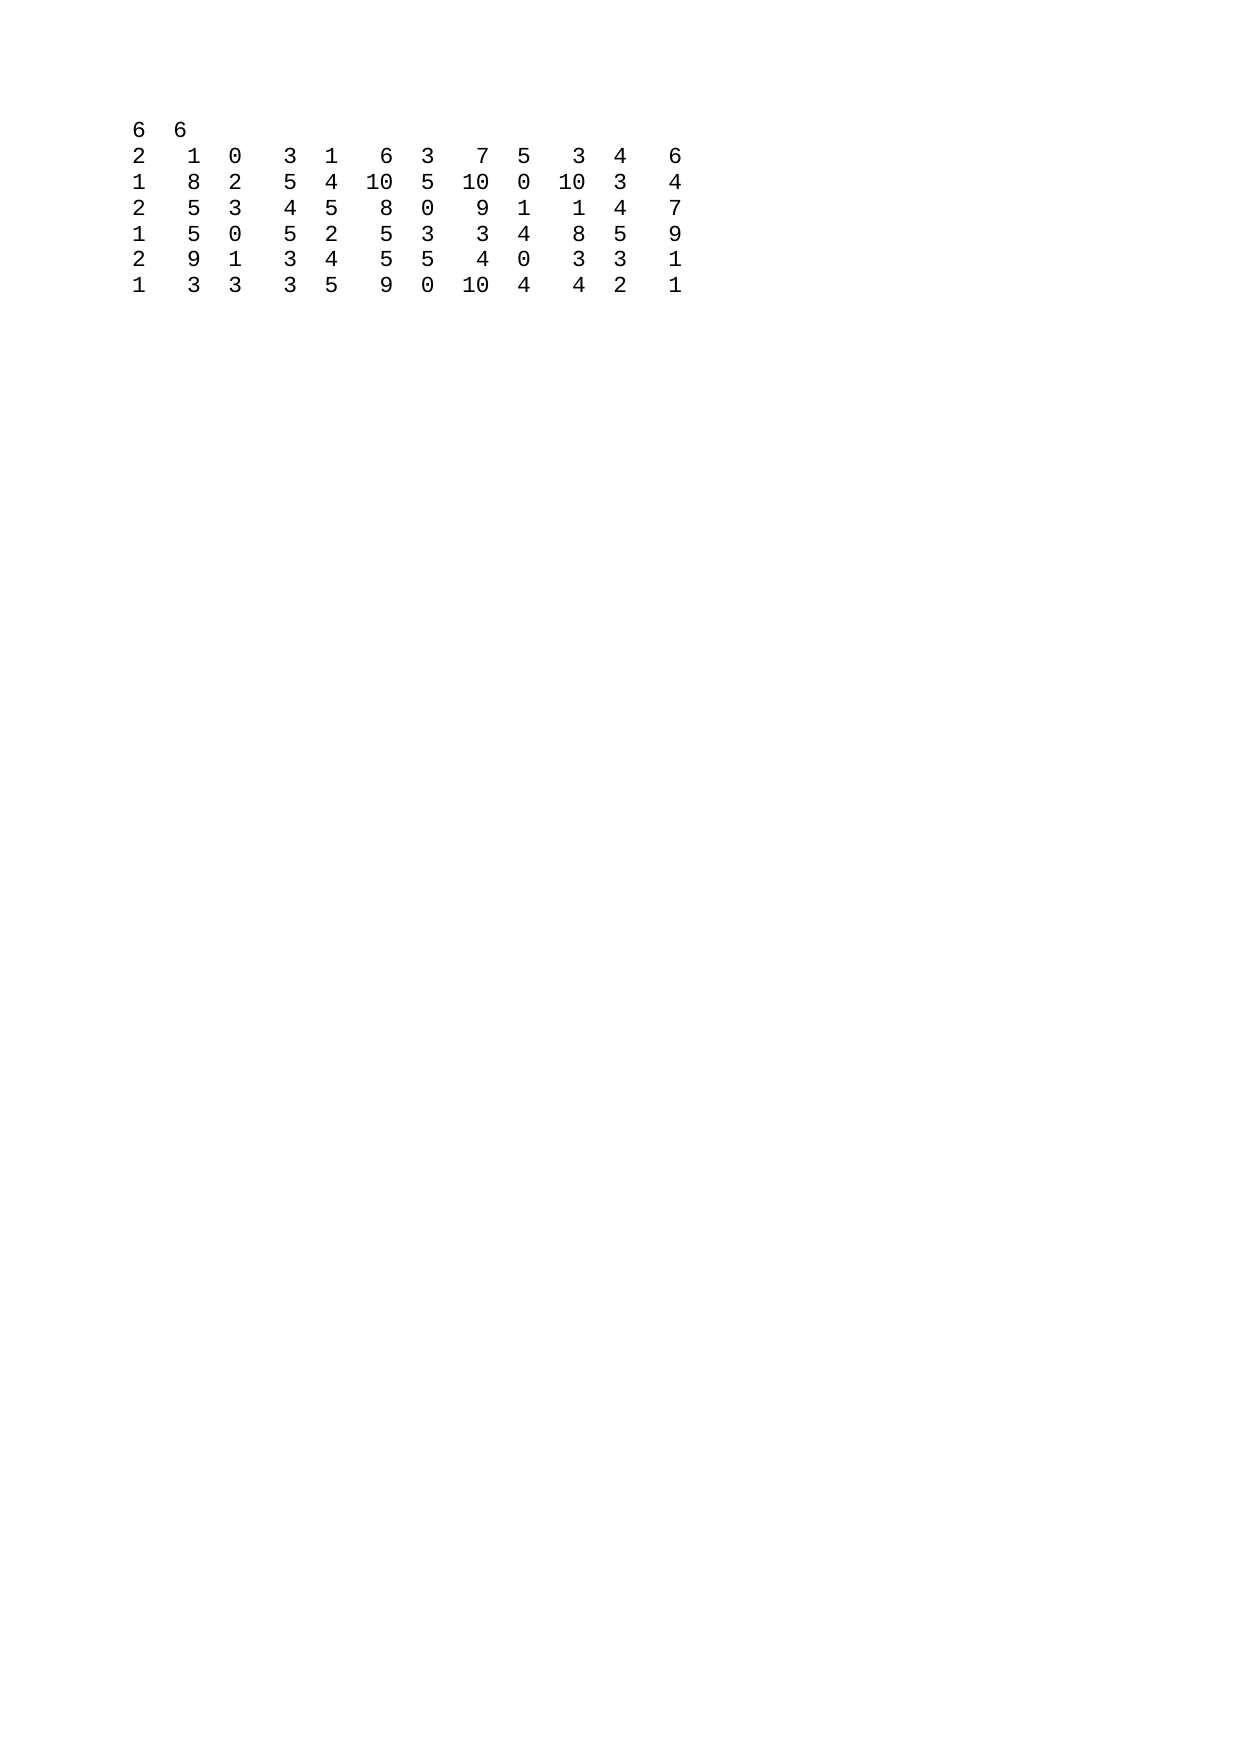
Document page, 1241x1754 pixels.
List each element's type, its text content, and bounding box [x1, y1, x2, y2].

text 2 5 3 4 5 8 0 9 1 1 4 7 [118, 196, 1122, 222]
text 2 1 0 3 1 6 3 7 5 3 4 6 [118, 144, 1122, 170]
text 1 8 2 5 4 10 5 10 0 10 3 4 [118, 170, 1122, 196]
text 1 5 0 5 2 5 3 3 4 8 5 9 [118, 222, 1122, 248]
text 1 3 3 3 5 9 0 10 4 4 2 1 [118, 274, 1122, 300]
text 6 6 [118, 118, 1122, 144]
text 2 9 1 3 4 5 5 4 0 3 3 1 [118, 248, 1122, 274]
